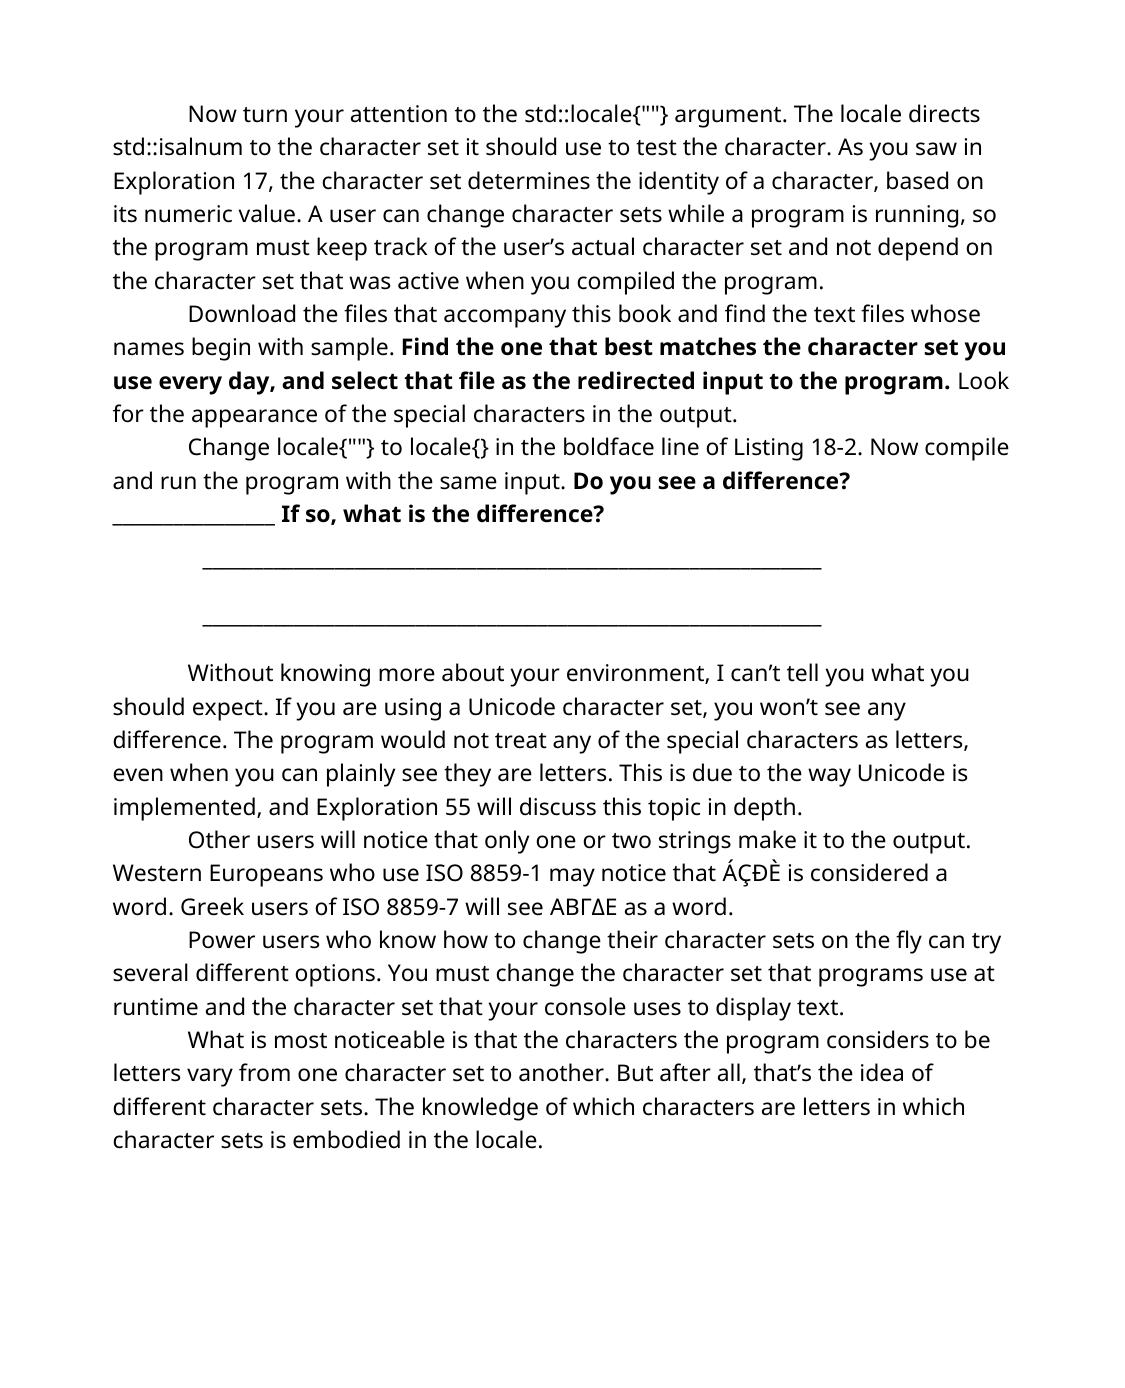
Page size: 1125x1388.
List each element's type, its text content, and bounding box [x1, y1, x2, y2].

text Download the files that accompany this book and find the text files whose names begin with sample. Find the one that best matches the character set you use every day, and select that file as the redirected input to the program. Look for the appearance of the special characters in the output. [112, 296, 1012, 429]
text Other users will notice that only one or two strings make it to the output. Western Europeans who use ISO 8859-1 may notice that ÁÇÐÈ is considered a word. Greek users of ISO 8859-7 will see ΑΒΓΔΕ as a word. [112, 822, 1012, 922]
list _____________________________________________________________ [202, 542, 1012, 573]
text Without knowing more about your environment, I can’t tell you what you should expect. If you are using a Unicode character set, you won’t see any difference. The program would not treat any of the special characters as letters, even when you can plainly see they are letters. This is due to the way Unicode is implemented, and Exploration 55 will discuss this topic in depth. [112, 655, 1012, 822]
text Power users who know how to change their character sets on the fly can try several different options. You must change the character set that programs use at runtime and the character set that your console uses to display text. [112, 922, 1012, 1022]
text Change locale{""} to locale{} in the boldface line of Listing 18-2. Now compile and run the program with the same input. Do you see a difference? ________________ If so, what is the difference? [112, 429, 1012, 529]
text Now turn your attention to the std::locale{""} argument. The locale directs std::isalnum to the character set it should use to test the character. As you saw in Exploration 17, the character set determines the identity of a character, based on its numeric value. A user can change character sets while a program is running, so the program must keep track of the user’s actual character set and not depend on the character set that was active when you compiled the program. [112, 96, 1012, 296]
list _____________________________________________________________ [202, 598, 1012, 630]
text What is most noticeable is that the characters the program considers to be letters vary from one character set to another. But after all, that’s the idea of different character sets. The knowledge of which characters are letters in which character sets is embodied in the locale. [112, 1022, 1012, 1155]
